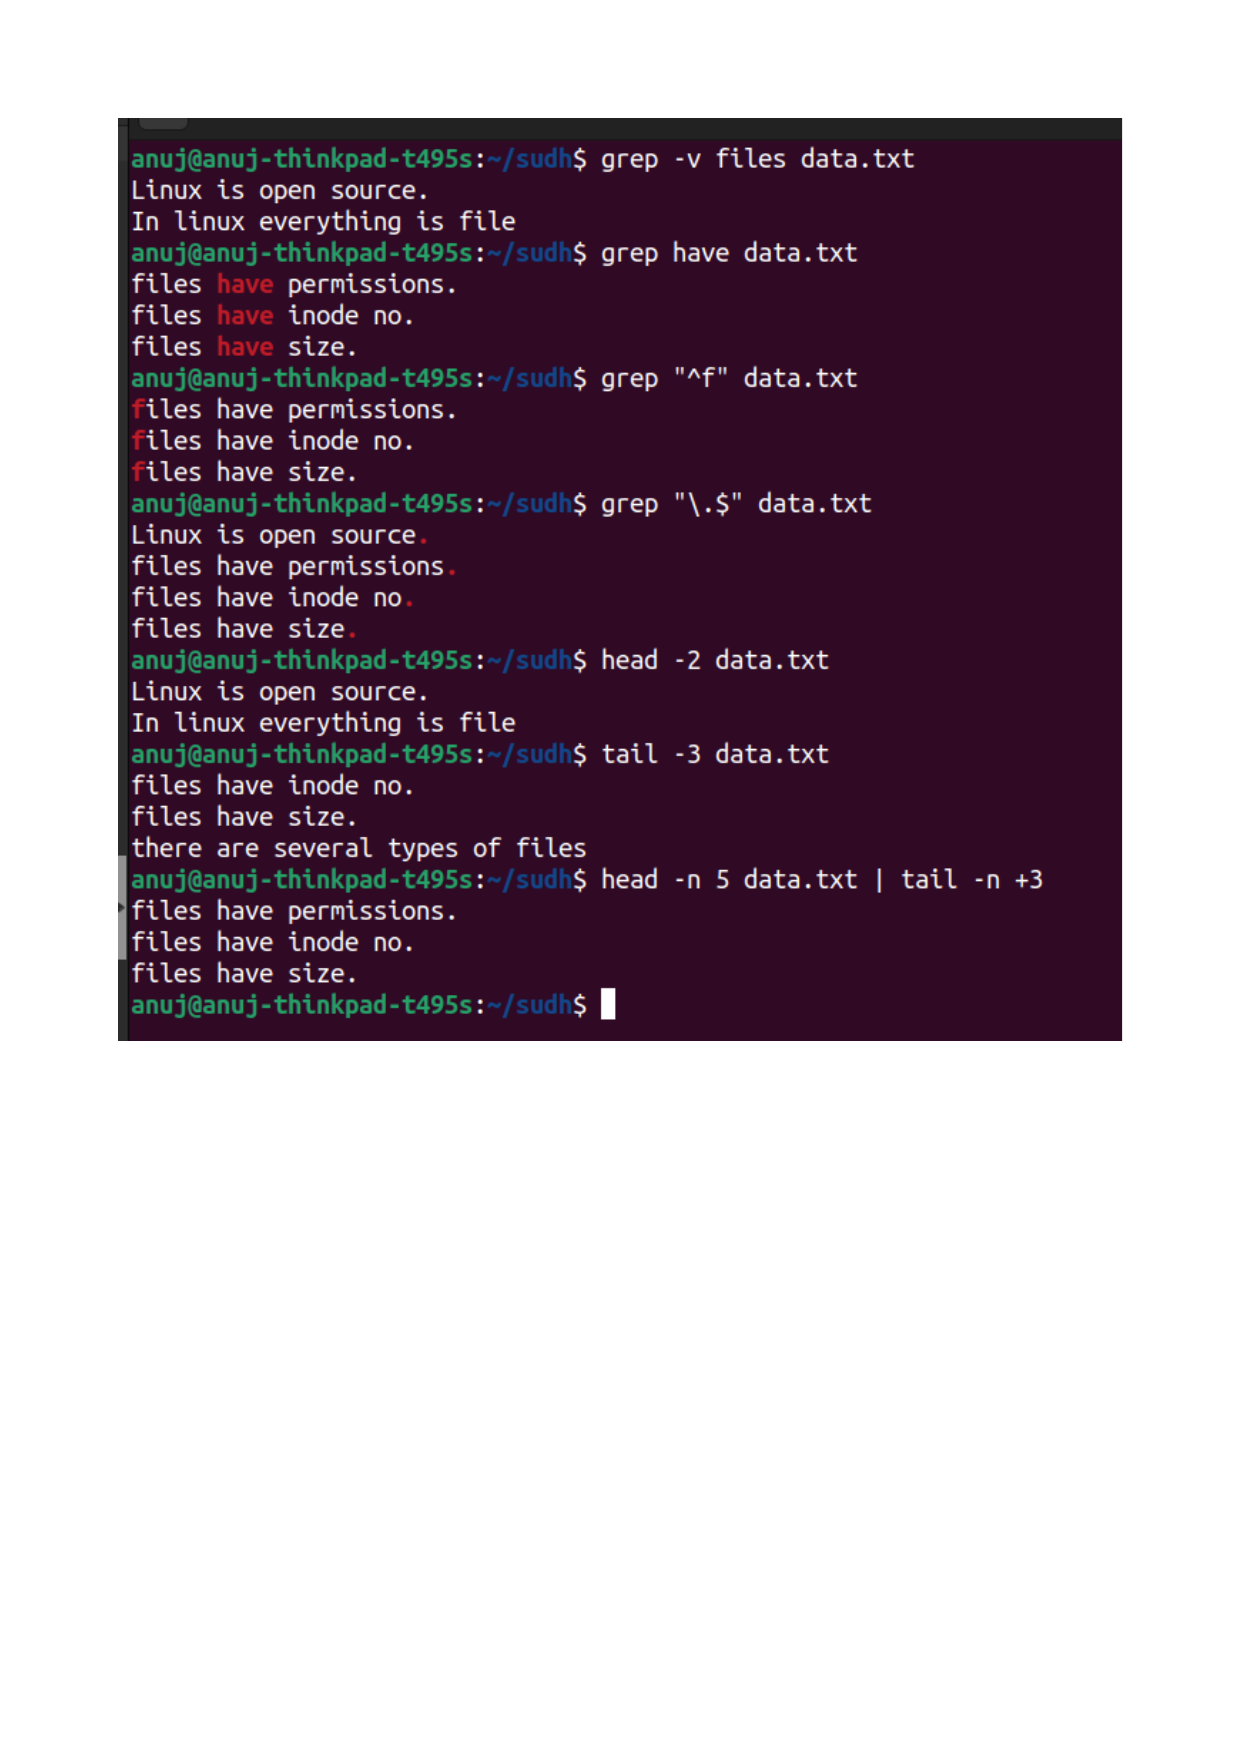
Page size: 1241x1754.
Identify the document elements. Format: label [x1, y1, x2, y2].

picture [118, 118, 1123, 1041]
